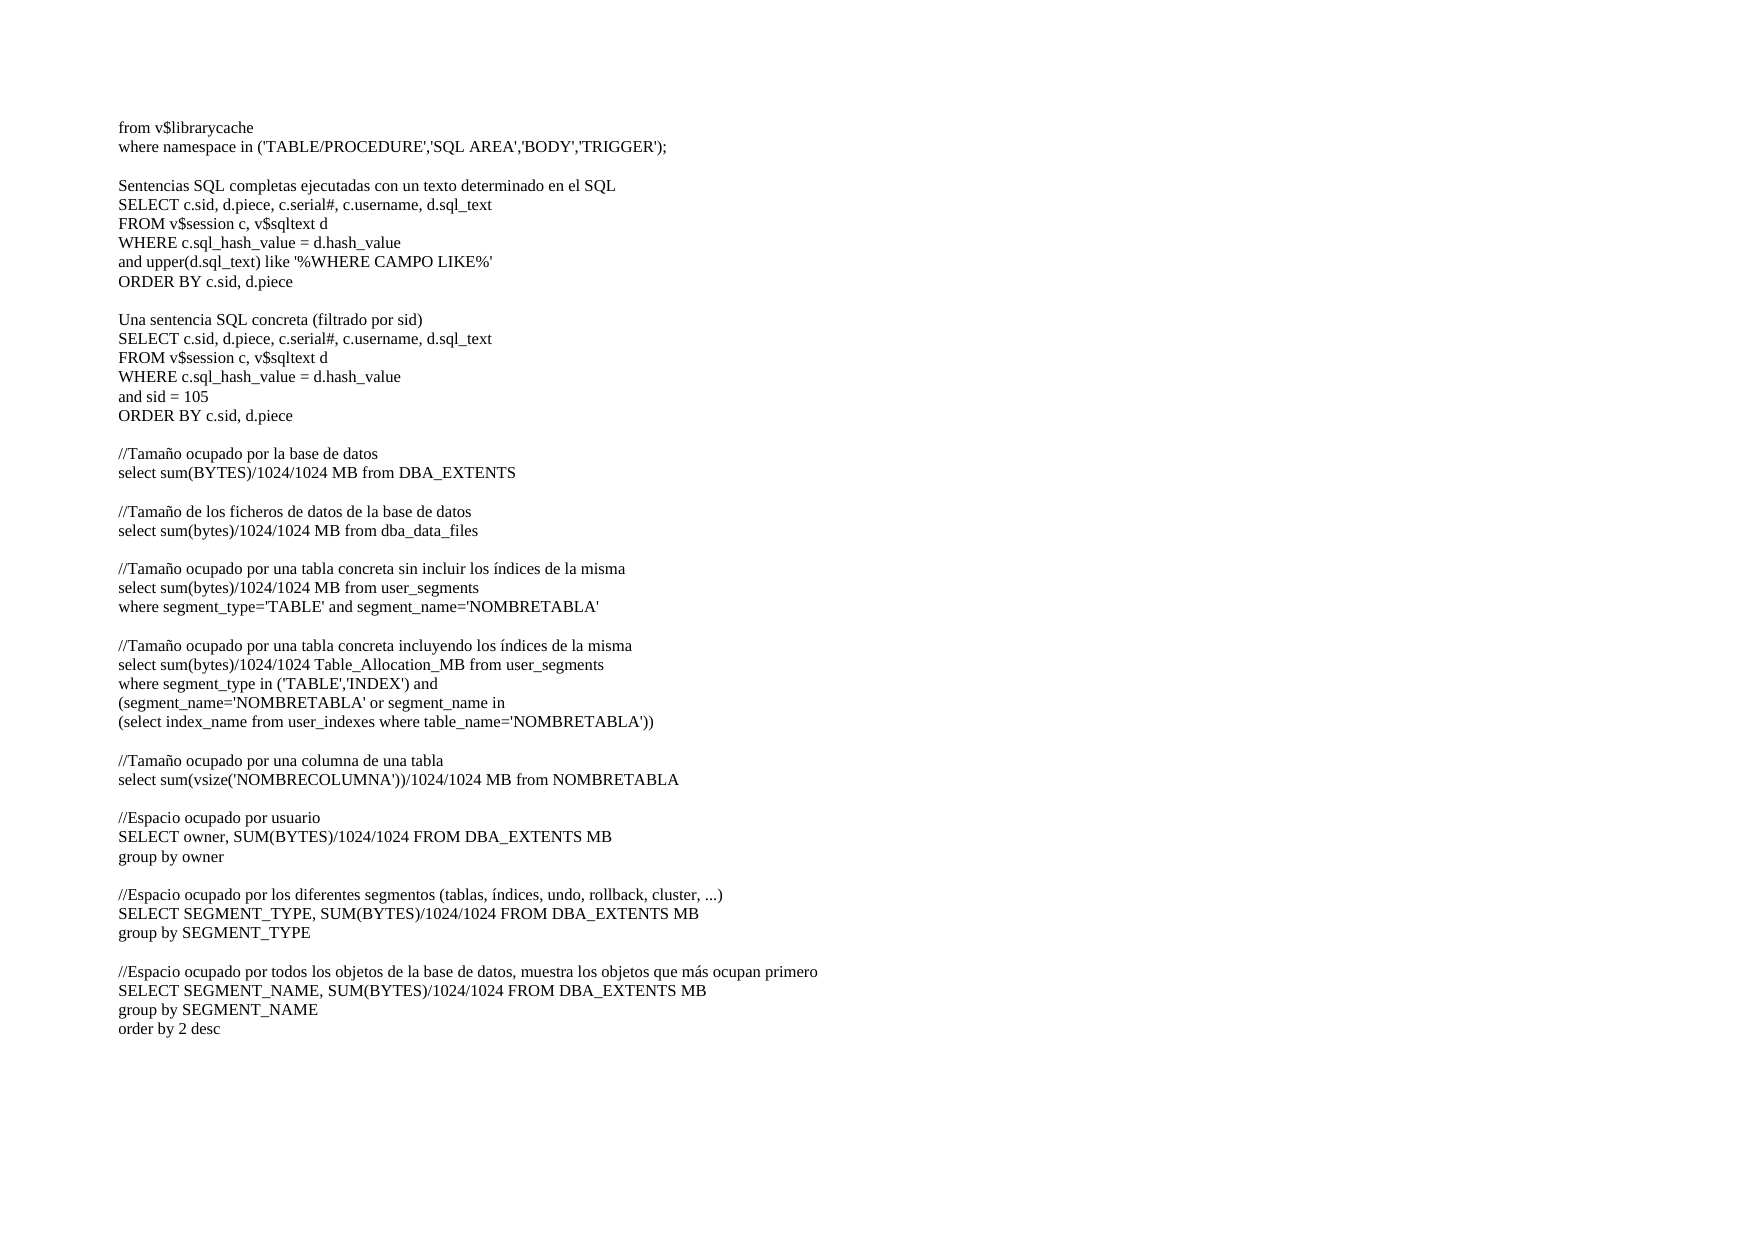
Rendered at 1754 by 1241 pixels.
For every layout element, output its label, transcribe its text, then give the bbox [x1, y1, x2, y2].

text from v$librarycache where namespace in ('TABLE/PROCEDURE','SQL AREA','BODY','TRIGGER'); Sentencias SQL completas ejecutadas con un texto determinado en el SQL SELECT c.sid, d.piece, c.serial#, c.username, d.sql_text FROM v$session c, v$sqltext d WHERE c.sql_hash_value = d.hash_value and upper(d.sql_text) like '%WHERE CAMPO LIKE%' ORDER BY c.sid, d.piece Una sentencia SQL concreta (filtrado por sid) SELECT c.sid, d.piece, c.serial#, c.username, d.sql_text FROM v$session c, v$sqltext d WHERE c.sql_hash_value = d.hash_value and sid = 105 ORDER BY c.sid, d.piece //Tamaño ocupado por la base de datos select sum(BYTES)/1024/1024 MB from DBA_EXTENTS //Tamaño de los ficheros de datos de la base de datos select sum(bytes)/1024/1024 MB from dba_data_files //Tamaño ocupado por una tabla concreta sin incluir los índices de la misma select sum(bytes)/1024/1024 MB from user_segments where segment_type='TABLE' and segment_name='NOMBRETABLA' //Tamaño ocupado por una tabla concreta incluyendo los índices de la misma select sum(bytes)/1024/1024 Table_Allocation_MB from user_segments where segment_type in ('TABLE','INDEX') and (segment_name='NOMBRETABLA' or segment_name in (select index_name from user_indexes where table_name='NOMBRETABLA')) //Tamaño ocupado por una columna de una tabla select sum(vsize('NOMBRECOLUMNA'))/1024/1024 MB from NOMBRETABLA //Espacio ocupado por usuario SELECT owner, SUM(BYTES)/1024/1024 FROM DBA_EXTENTS MB group by owner //Espacio ocupado por los diferentes segmentos (tablas, índices, undo, rollback, cluster, ...) SELECT SEGMENT_TYPE, SUM(BYTES)/1024/1024 FROM DBA_EXTENTS MB group by SEGMENT_TYPE //Espacio ocupado por todos los objetos de la base de datos, muestra los objetos que más ocupan primero SELECT SEGMENT_NAME, SUM(BYTES)/1024/1024 FROM DBA_EXTENTS MB group by SEGMENT_NAME order by 2 desc [118, 118, 1636, 1038]
